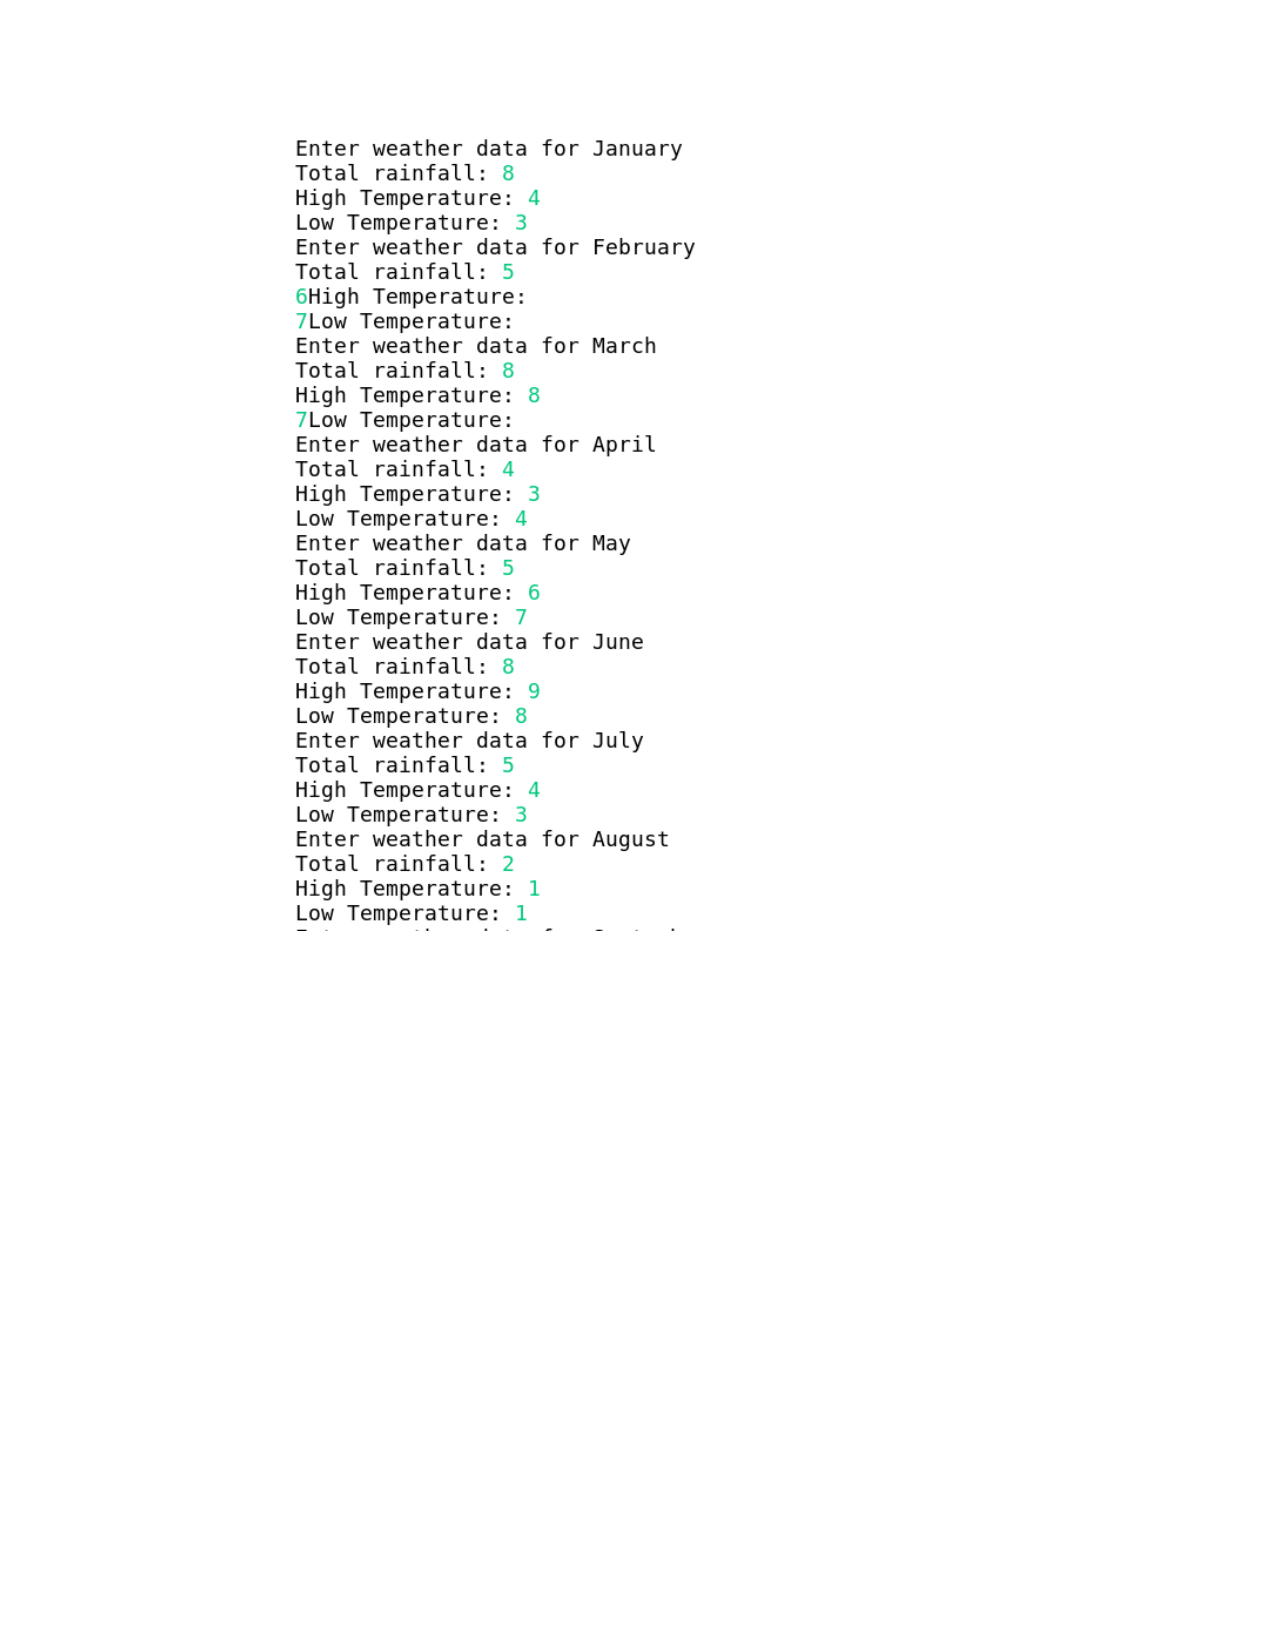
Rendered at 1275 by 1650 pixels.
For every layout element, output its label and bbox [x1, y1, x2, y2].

picture [293, 138, 717, 931]
